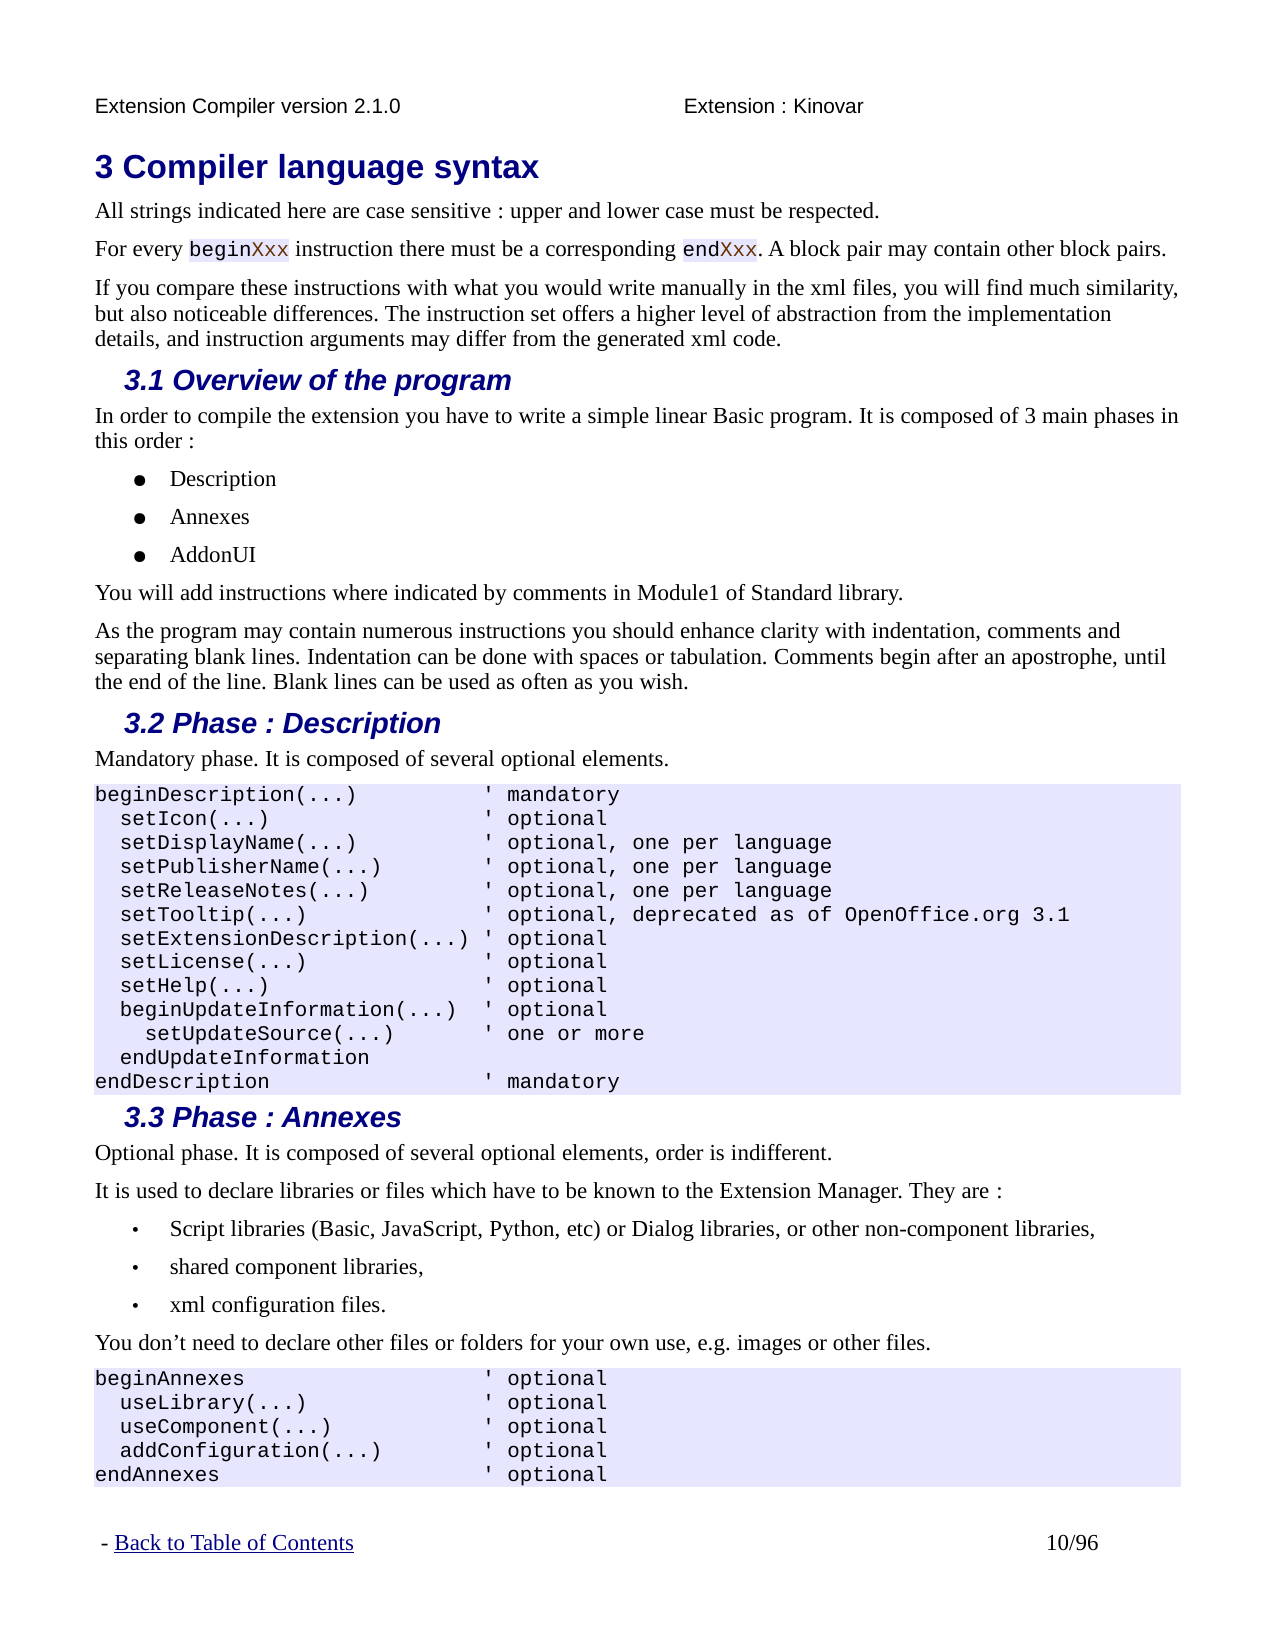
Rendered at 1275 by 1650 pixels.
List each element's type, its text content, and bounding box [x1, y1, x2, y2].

subtitle Phase : Description [124, 707, 1181, 740]
text beginDescription(...) ' mandatory [94, 784, 1181, 808]
text setUpdateSource(...) ' one or more [94, 1023, 1181, 1047]
text useLibrary(...) ' optional [94, 1392, 1181, 1416]
text Optional phase. It is composed of several optional elements, order is indifferent. [94, 1139, 1181, 1165]
text setHelp(...) ' optional [94, 975, 1181, 999]
text setDisplayName(...) ' optional, one per language [94, 832, 1181, 856]
text All strings indicated here are case sensitive : upper and lower case must be respected. [94, 197, 1181, 223]
text endAnnexes ' optional [94, 1463, 1181, 1487]
text You don’t need to declare other files or folders for your own use, e.g. images or other files. [94, 1329, 1181, 1355]
text As the program may contain numerous instructions you should enhance clarity with indentation, comments and separating blank lines. Indentation can be done with spaces or tabulation. Comments begin after an apostrophe, until the end of the line. Blank lines can be used as often as you wish. [94, 618, 1181, 695]
list Annexes [132, 504, 1181, 529]
text In order to compile the extension you have to write a simple linear Basic program. It is composed of 3 main phases in this order : [94, 402, 1181, 453]
text It is used to declare libraries or files which have to be known to the Extension Manager. They are : [94, 1177, 1181, 1203]
text beginAnnexes ' optional [94, 1368, 1181, 1392]
text beginUpdateInformation(...) ' optional [94, 999, 1181, 1023]
text setTooltip(...) ' optional, deprecated as of OpenOffice.org 3.1 [94, 903, 1181, 927]
text useComponent(...) ' optional [94, 1416, 1181, 1439]
text For every beginXxx instruction there must be a corresponding endXxx. A block pair may contain other block pairs. [94, 236, 1181, 262]
text endDescription ' mandatory [94, 1071, 1181, 1095]
text setLicense(...) ' optional [94, 951, 1181, 975]
subtitle Compiler language syntax [94, 147, 1181, 185]
text endUpdateInformation [94, 1047, 1181, 1071]
list Description [132, 466, 1181, 492]
list Script libraries (Basic, JavaScript, Python, etc) or Dialog libraries, or other non-component libraries, [132, 1216, 1181, 1241]
text addConfiguration(...) ' optional [94, 1439, 1181, 1463]
text You will add instructions where indicated by comments in Module1 of Standard library. [94, 580, 1181, 606]
text setIcon(...) ' optional [94, 808, 1181, 832]
list xml configuration files. [132, 1292, 1181, 1317]
text setExtensionDescription(...) ' optional [94, 927, 1181, 951]
list AddonUI [132, 542, 1181, 568]
text If you compare these instructions with what you would write manually in the xml files, you will find much similarity, but also noticeable differences. The instruction set offers a higher level of abstraction from the implementation details, and instruction arguments may differ from the generated xml code. [94, 275, 1181, 352]
list shared component libraries, [132, 1253, 1181, 1279]
text setReleaseNotes(...) ' optional, one per language [94, 879, 1181, 903]
text setPublisherName(...) ' optional, one per language [94, 856, 1181, 879]
subtitle Phase : Annexes [124, 1101, 1181, 1133]
text Mandatory phase. It is composed of several optional elements. [94, 746, 1181, 771]
subtitle Overview of the program [124, 364, 1181, 397]
